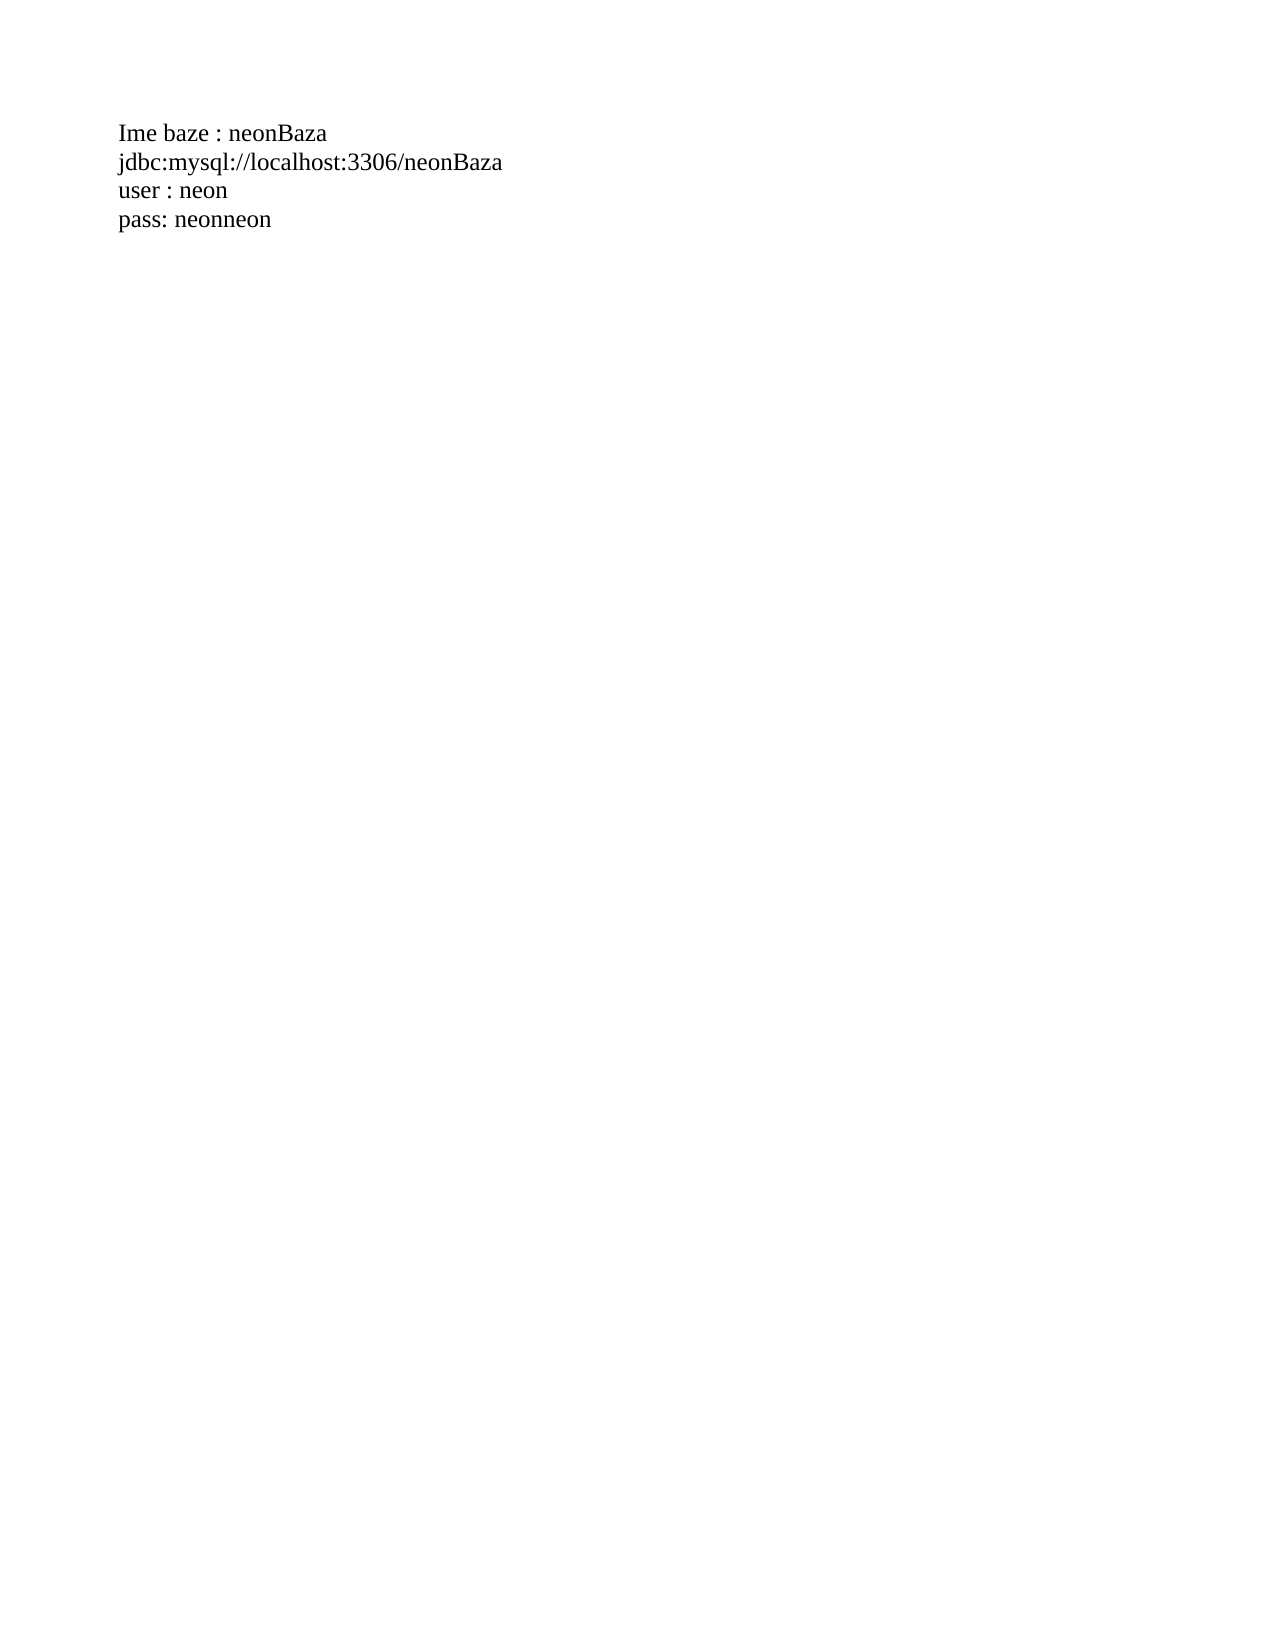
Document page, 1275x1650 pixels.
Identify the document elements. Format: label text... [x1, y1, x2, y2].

text pass: neonneon [118, 204, 1157, 233]
text user : neon [118, 176, 1157, 204]
text Ime baze : neonBaza [118, 118, 1157, 147]
text jdbc:mysql://localhost:3306/neonBaza [118, 147, 1157, 176]
